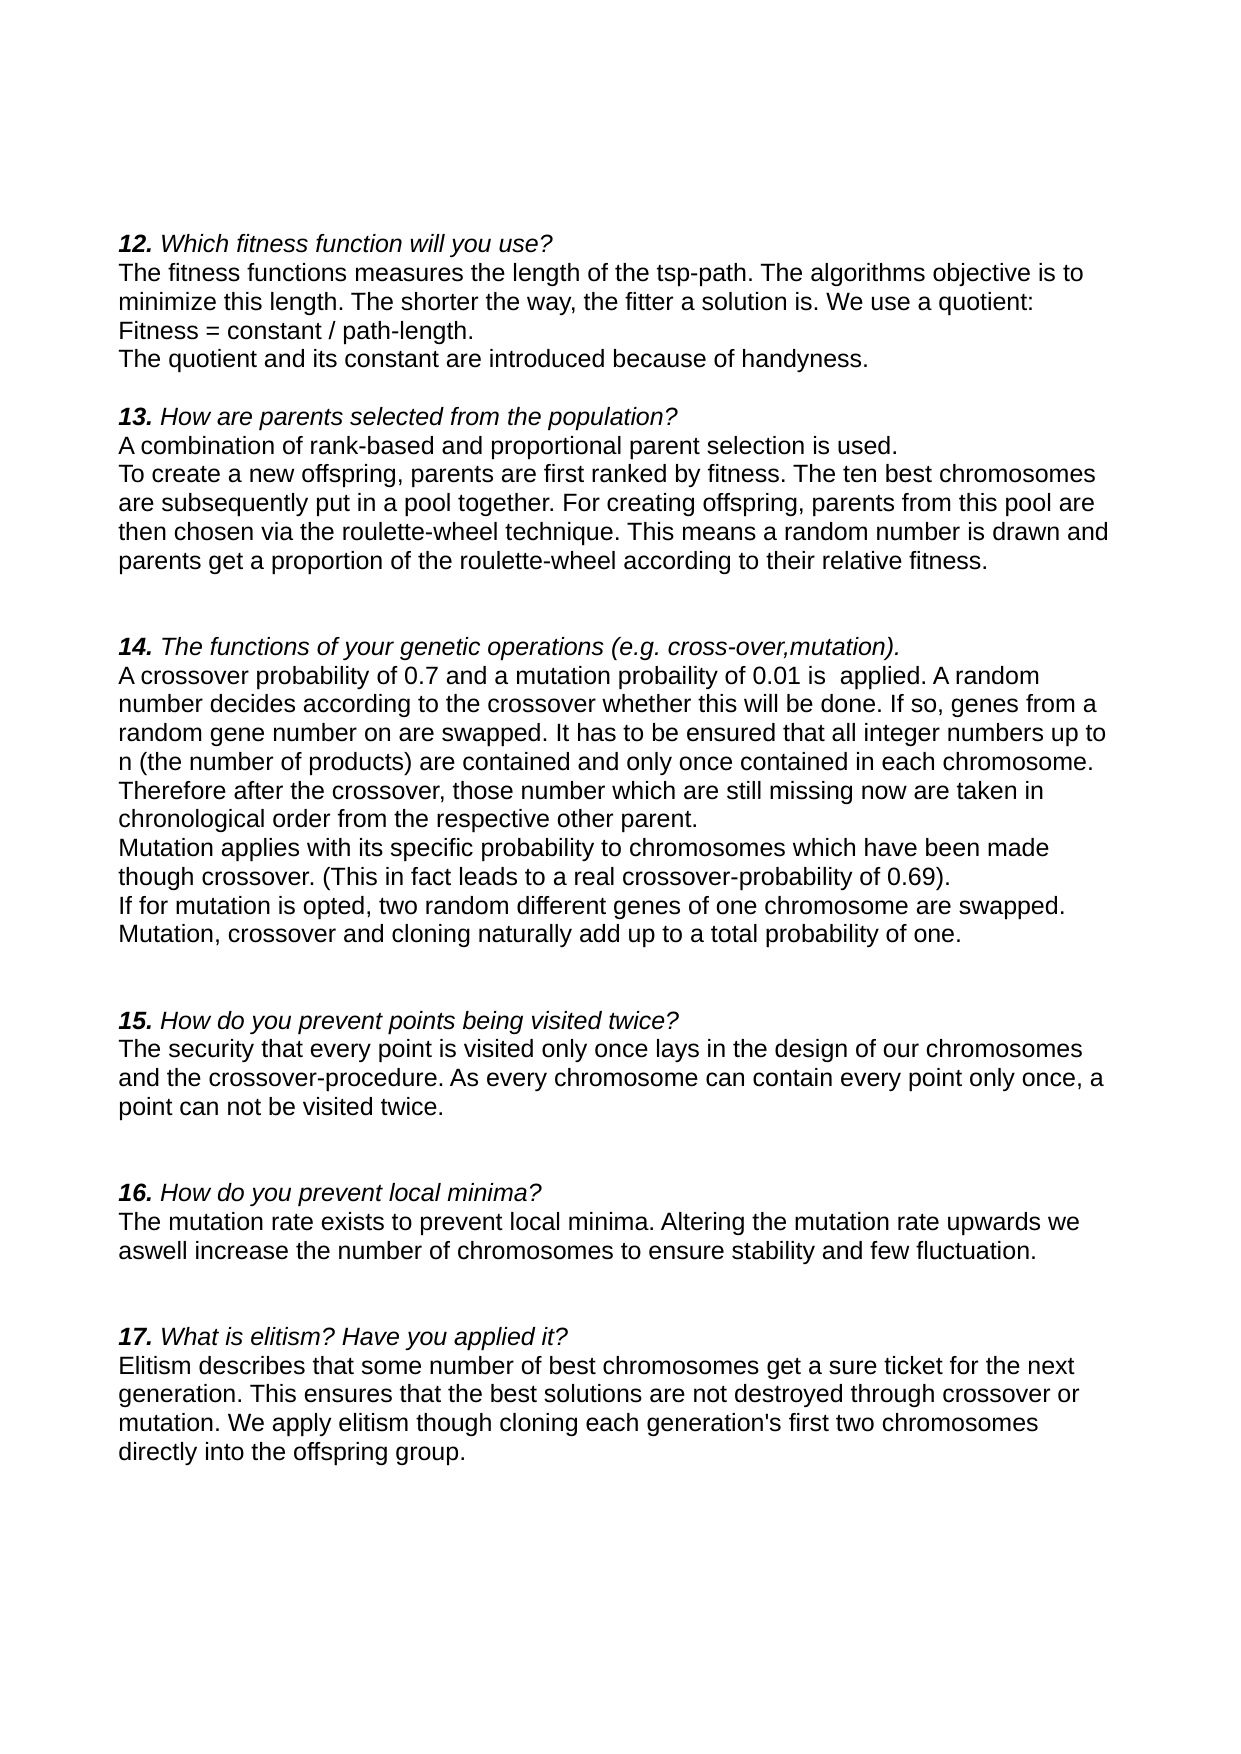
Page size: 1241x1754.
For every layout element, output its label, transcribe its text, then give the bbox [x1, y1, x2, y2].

text Elitism describes that some number of best chromosomes get a sure ticket for the next generation. This ensures that the best solutions are not destroyed through crossover or mutation. We apply elitism though cloning each generation's first two chromosomes directly into the offspring group. [118, 1351, 1122, 1466]
text The quotient and its constant are introduced because of handyness. [118, 344, 1122, 373]
text Mutation applies with its specific probability to chromosomes which have been made though crossover. (This in fact leads to a real crossover-probability of 0.69). [118, 833, 1122, 891]
text 14. The functions of your genetic operations (e.g. cross-over,mutation). [118, 632, 1122, 661]
text 12. Which fitness function will you use? [118, 229, 1122, 258]
text The fitness functions measures the length of the tsp-path. The algorithms objective is to minimize this length. The shorter the way, the fitter a solution is. We use a quotient: Fitness = constant / path-length. [118, 258, 1122, 344]
text Mutation, crossover and cloning naturally add up to a total probability of one. [118, 919, 1122, 948]
text A crossover probability of 0.7 and a mutation probaility of 0.01 is applied. A random number decides according to the crossover whether this will be done. If so, genes from a random gene number on are swapped. It has to be ensured that all integer numbers up to n (the number of products) are contained and only once contained in each chromosome. Therefore after the crossover, those number which are still missing now are taken in chronological order from the respective other parent. [118, 661, 1122, 833]
text If for mutation is opted, two random different genes of one chromosome are swapped. [118, 891, 1122, 919]
text 17. What is elitism? Have you applied it? [118, 1322, 1122, 1351]
text The mutation rate exists to prevent local minima. Altering the mutation rate upwards we aswell increase the number of chromosomes to ensure stability and few fluctuation. [118, 1207, 1122, 1264]
text 15. How do you prevent points being visited twice? [118, 1006, 1122, 1034]
text 16. How do you prevent local minima? [118, 1178, 1122, 1207]
text To create a new offspring, parents are first ranked by fitness. The ten best chromosomes are subsequently put in a pool together. For creating offspring, parents from this pool are then chosen via the roulette-wheel technique. This means a random number is drawn and parents get a proportion of the roulette-wheel according to their relative fitness. [118, 459, 1122, 574]
text 13. How are parents selected from the population? [118, 402, 1122, 431]
text The security that every point is visited only once lays in the design of our chromosomes and the crossover-procedure. As every chromosome can contain every point only once, a point can not be visited twice. [118, 1034, 1122, 1121]
text A combination of rank-based and proportional parent selection is used. [118, 431, 1122, 459]
